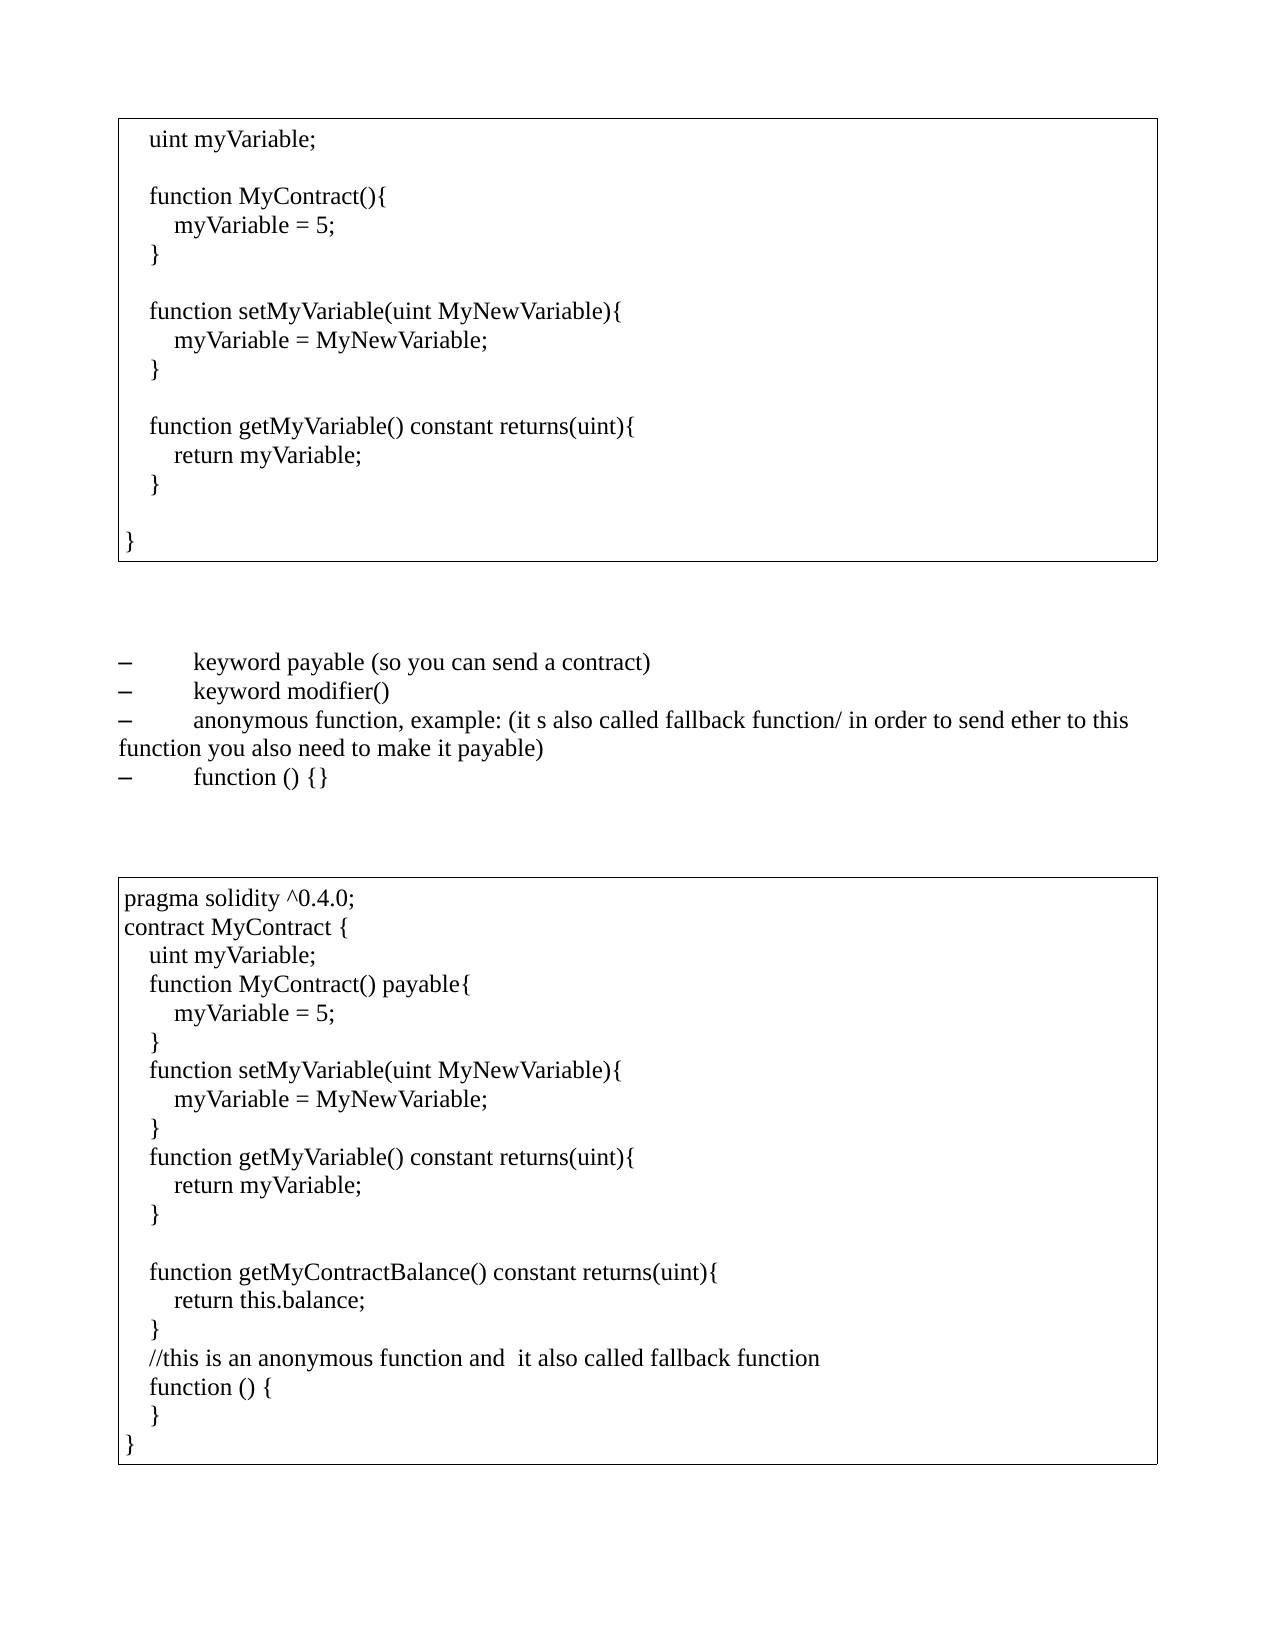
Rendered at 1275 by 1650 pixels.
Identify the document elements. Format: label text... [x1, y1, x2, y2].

table_header uint myVariable; function MyContract(){ myVariable = 5; } function setMyVariable(uint MyNewVariable){ myVariable = MyNewVariable; } function getMyVariable() constant returns(uint){ return myVariable; } } [119, 119, 1157, 561]
list keyword modifier() [118, 676, 1157, 705]
list keyword payable (so you can send a contract) [118, 647, 1157, 676]
list function () {} [118, 762, 1157, 791]
table_header pragma solidity ^0.4.0; contract MyContract { uint myVariable; function MyContract() payable{ myVariable = 5; } function setMyVariable(uint MyNewVariable){ myVariable = MyNewVariable; } function getMyVariable() constant returns(uint){ return myVariable; } function getMyContractBalance() constant returns(uint){ return this.balance; } //this is an anonymous function and it also called fallback function function () { } } [119, 878, 1157, 1464]
list anonymous function, example: (it s also called fallback function/ in order to send ether to this function you also need to make it payable) [118, 705, 1157, 762]
